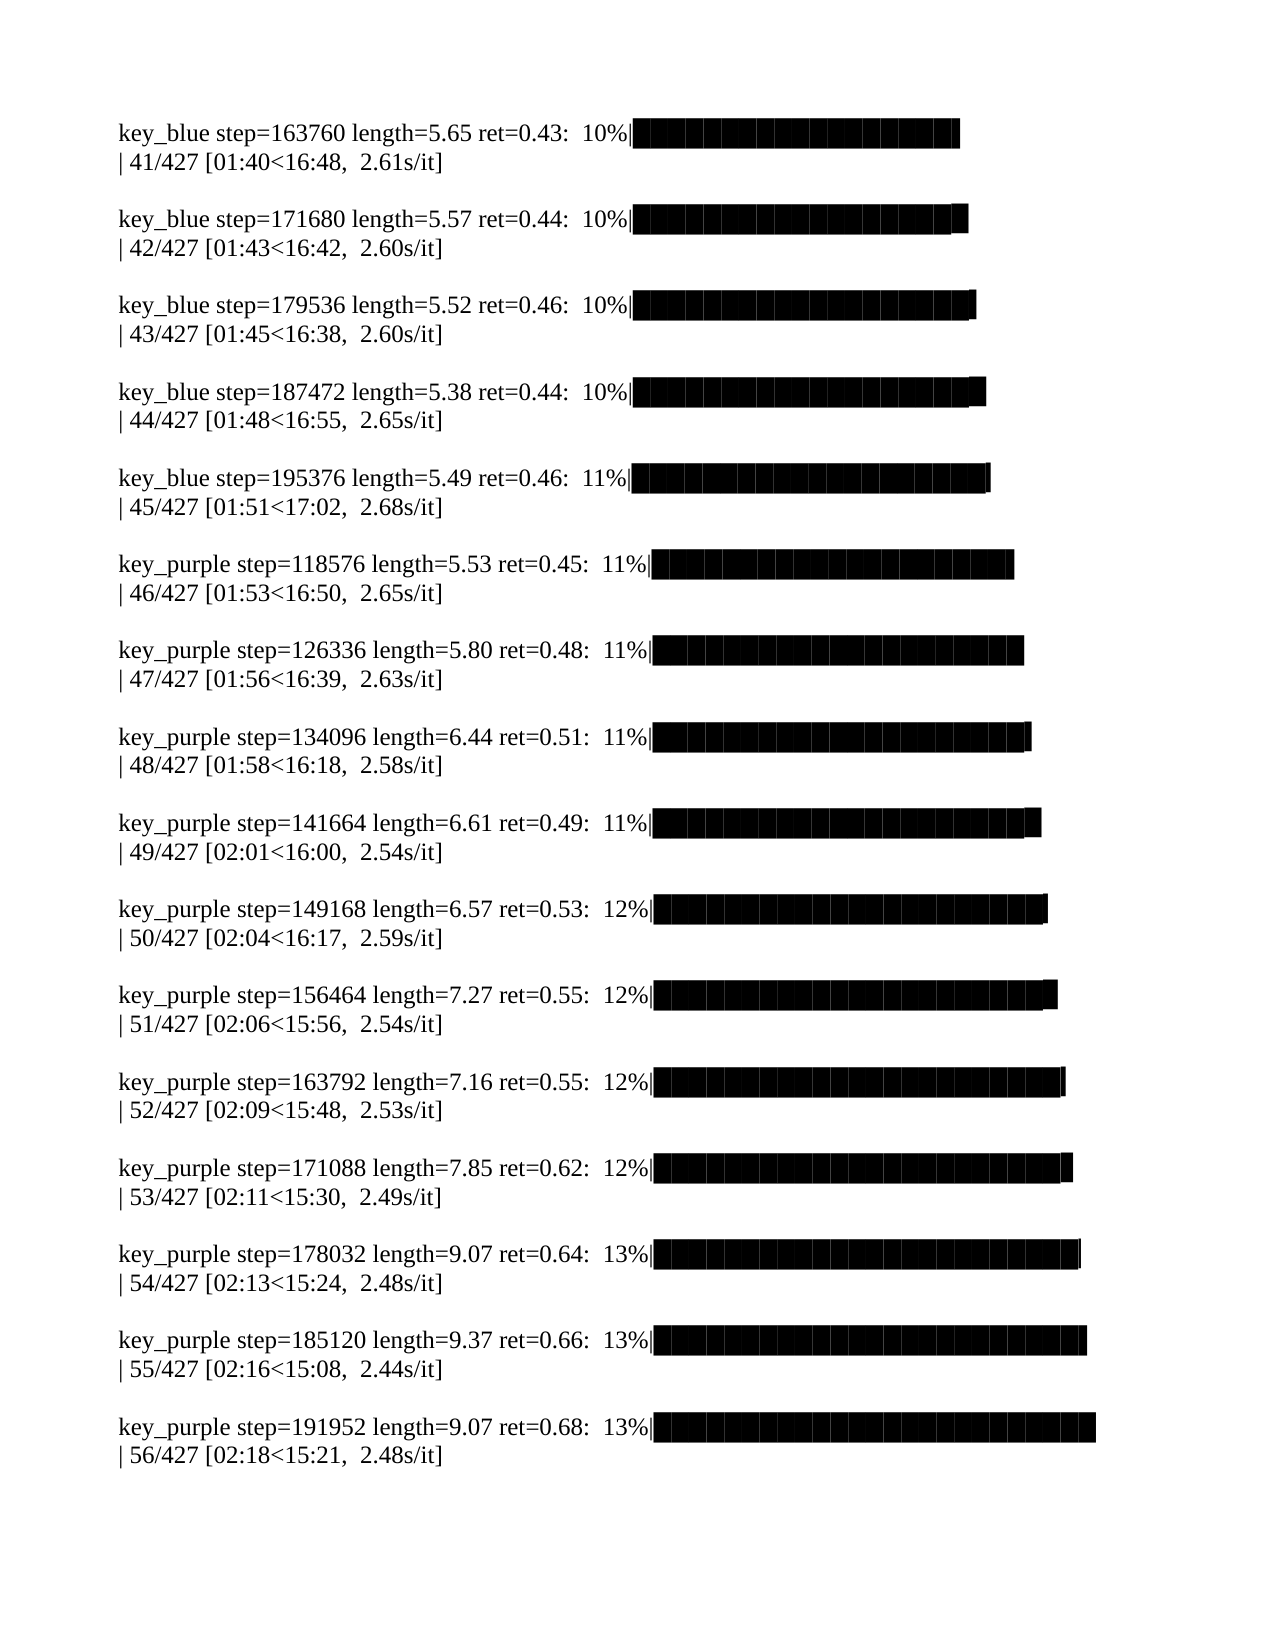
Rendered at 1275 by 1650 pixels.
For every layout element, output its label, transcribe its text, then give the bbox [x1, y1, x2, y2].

text key_purple step=126336 length=5.80 ret=0.48: 11%|█████████████████████ | 47/427 [01:56<16:39, 2.63s/it] [118, 636, 1157, 693]
text key_purple step=156464 length=7.27 ret=0.55: 12%|██████████████████████▊ | 51/427 [02:06<15:56, 2.54s/it] [118, 981, 1157, 1038]
text key_purple step=191952 length=9.07 ret=0.68: 13%|█████████████████████████ | 56/427 [02:18<15:21, 2.48s/it] [118, 1412, 1157, 1469]
text key_purple step=185120 length=9.37 ret=0.66: 13%|████████████████████████▌ | 55/427 [02:16<15:08, 2.44s/it] [118, 1326, 1157, 1383]
text key_purple step=118576 length=5.53 ret=0.45: 11%|████████████████████▌ | 46/427 [01:53<16:50, 2.65s/it] [118, 549, 1157, 607]
text key_purple step=163792 length=7.16 ret=0.55: 12%|███████████████████████▎ | 52/427 [02:09<15:48, 2.53s/it] [118, 1067, 1157, 1124]
text key_purple step=134096 length=6.44 ret=0.51: 11%|█████████████████████▍ | 48/427 [01:58<16:18, 2.58s/it] [118, 722, 1157, 779]
text key_purple step=171088 length=7.85 ret=0.62: 12%|███████████████████████▋ | 53/427 [02:11<15:30, 2.49s/it] [118, 1153, 1157, 1211]
text key_blue step=179536 length=5.52 ret=0.46: 10%|███████████████████▍ | 43/427 [01:45<16:38, 2.60s/it] [118, 291, 1157, 348]
text key_purple step=178032 length=9.07 ret=0.64: 13%|████████████████████████▏ | 54/427 [02:13<15:24, 2.48s/it] [118, 1239, 1157, 1297]
text key_blue step=171680 length=5.57 ret=0.44: 10%|██████████████████▉ | 42/427 [01:43<16:42, 2.60s/it] [118, 204, 1157, 262]
text key_purple step=141664 length=6.61 ret=0.49: 11%|█████████████████████▉ | 49/427 [02:01<16:00, 2.54s/it] [118, 808, 1157, 866]
text key_purple step=149168 length=6.57 ret=0.53: 12%|██████████████████████▎ | 50/427 [02:04<16:17, 2.59s/it] [118, 894, 1157, 952]
text key_blue step=195376 length=5.49 ret=0.46: 11%|████████████████████▎ | 45/427 [01:51<17:02, 2.68s/it] [118, 463, 1157, 521]
text key_blue step=163760 length=5.65 ret=0.43: 10%|██████████████████▌ | 41/427 [01:40<16:48, 2.61s/it] [118, 118, 1157, 176]
text key_blue step=187472 length=5.38 ret=0.44: 10%|███████████████████▉ | 44/427 [01:48<16:55, 2.65s/it] [118, 377, 1157, 434]
